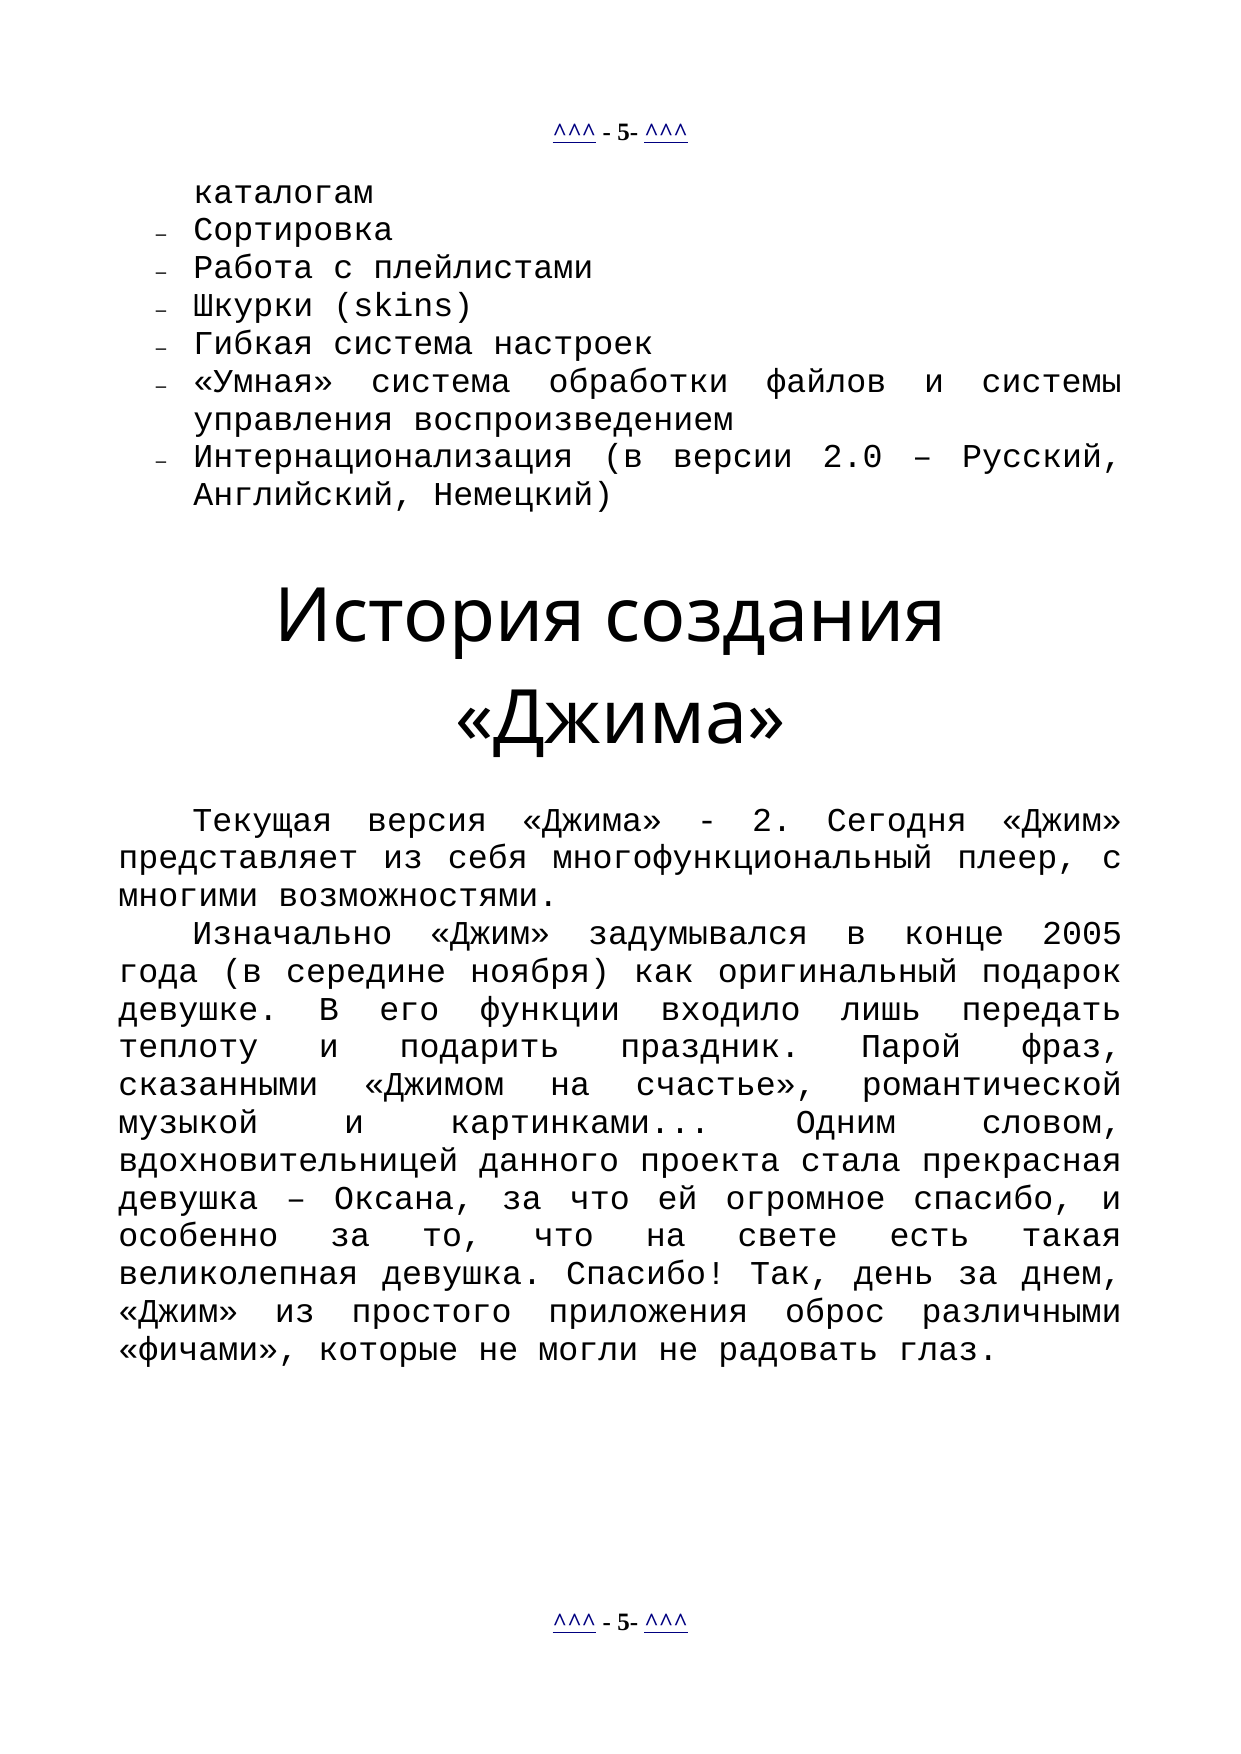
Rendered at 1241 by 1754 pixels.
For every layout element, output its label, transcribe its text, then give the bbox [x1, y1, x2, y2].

text История создания [118, 561, 1122, 663]
list Шкурки (skins) [156, 289, 1122, 327]
list Интернационализация (в версии 2.0 – Русский, Английский, Немецкий) [156, 440, 1122, 516]
text Текущая версия «Джима» - 2. Сегодня «Джим» представляет из себя многофункциональный плеер, с многими возможностями. [118, 803, 1122, 917]
list Работа с плейлистами [156, 251, 1122, 289]
text «Джима» [118, 663, 1122, 765]
list Гибкая система настроек [156, 327, 1122, 364]
list каталогам [156, 175, 1122, 213]
list «Умная» система обработки файлов и системы управления воспроизведением [156, 364, 1122, 440]
text Изначально «Джим» задумывался в конце 2005 года (в середине ноября) как оригинальный подарок девушке. В его функции входило лишь передать теплоту и подарить праздник. Парой фраз, сказанными «Джимом на счастье», романтической музыкой и картинками... Одним словом, вдохновительницей данного проекта стала прекрасная девушка – Оксана, за что ей огромное спасибо, и особенно за то, что на свете есть такая великолепная девушка. Спасибо! Так, день за днем, «Джим» из простого приложения оброс различными «фичами», которые не могли не радовать глаз. [118, 917, 1122, 1370]
list Сортировка [156, 213, 1122, 251]
